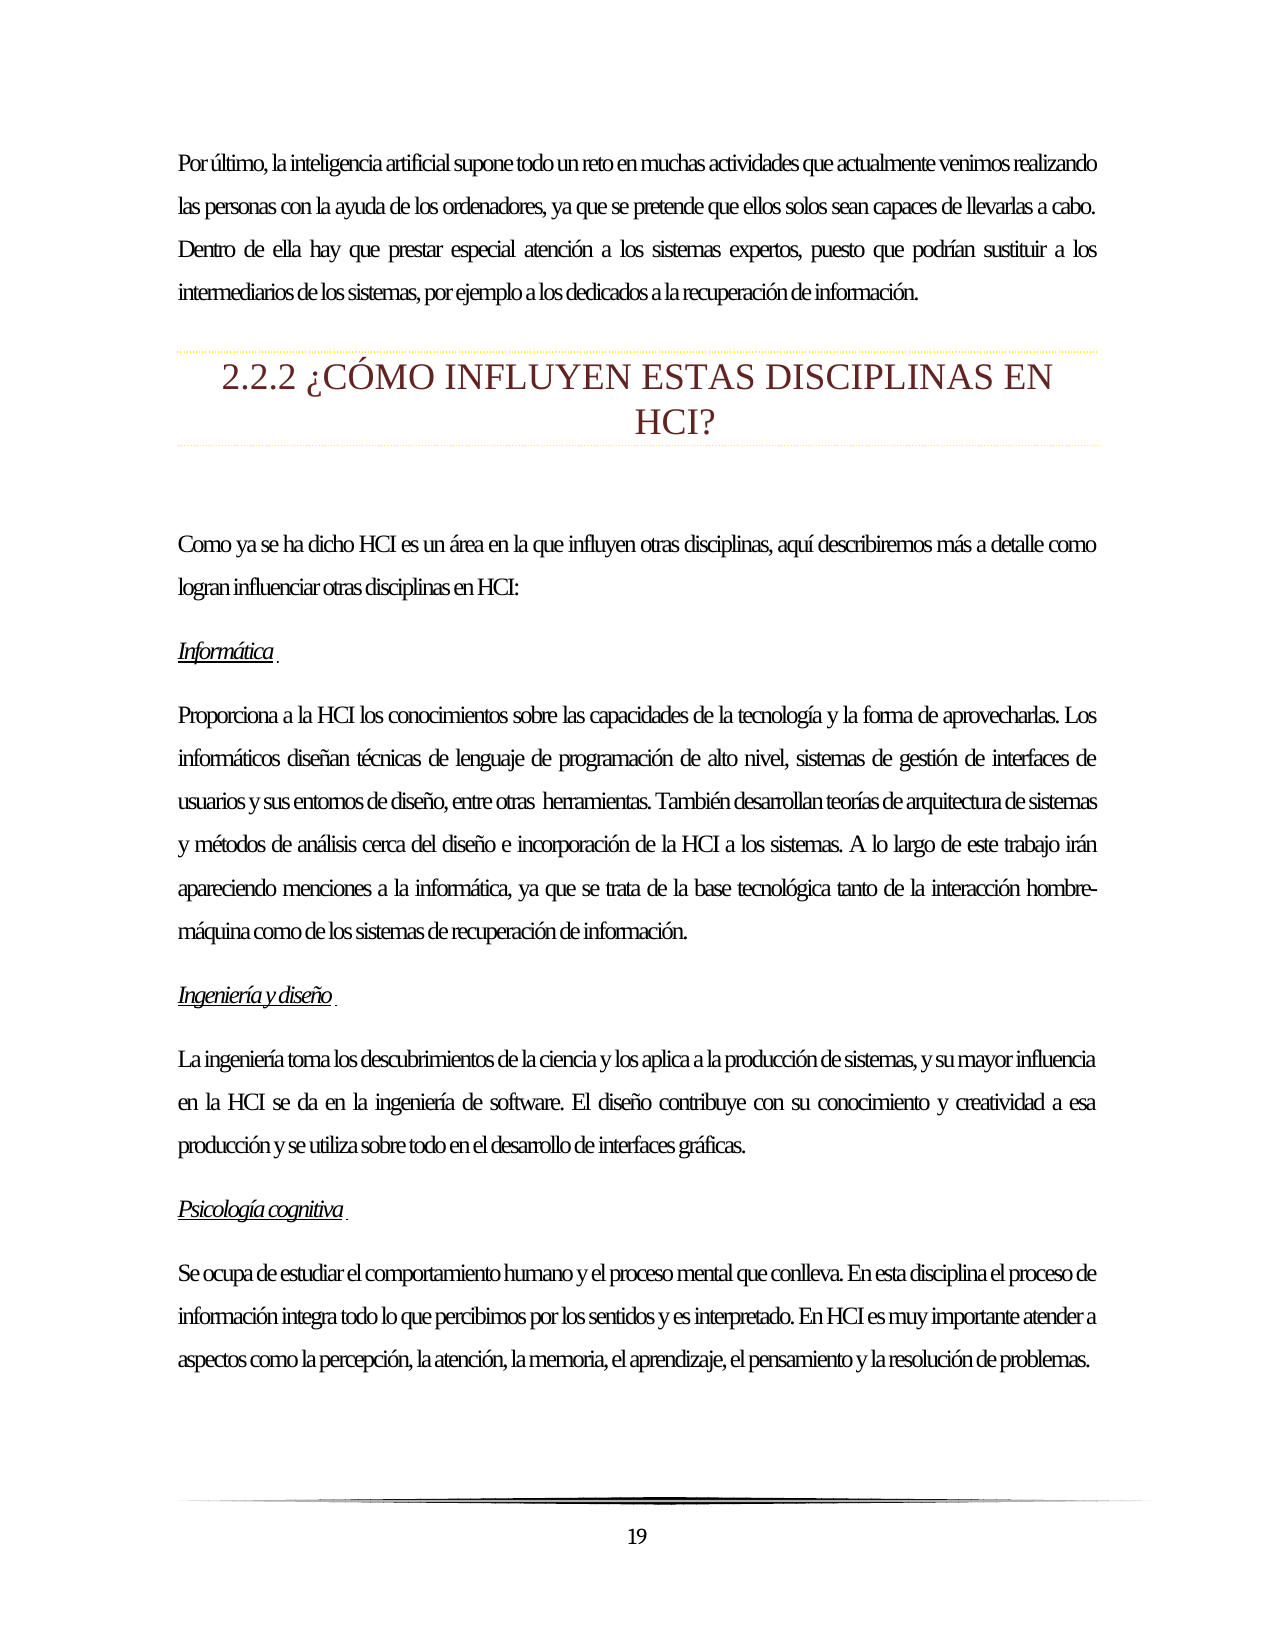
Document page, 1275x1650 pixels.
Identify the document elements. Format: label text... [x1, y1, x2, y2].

text Psicología cognitiva [177, 1194, 1098, 1223]
text Proporciona a la HCI los conocimientos sobre las capacidades de la tecnología y la forma de aprovecharlas. Los informáticos diseñan técnicas de lenguaje de programación de alto nivel, sistemas de gestión de interfaces de usuarios y sus entornos de diseño, entre otras herramientas. También desarrollan teorías de arquitectura de sistemas y métodos de análisis cerca del diseño e incorporación de la HCI a los sistemas. A lo largo de este trabajo irán apareciendo menciones a la informática, ya que se trata de la base tecnológica tanto de la interacción hombre-máquina como de los sistemas de recuperación de información. [177, 700, 1098, 944]
picture [177, 1497, 1153, 1505]
text Se ocupa de estudiar el comportamiento humano y el proceso mental que conlleva. En esta disciplina el proceso de información integra todo lo que percibimos por los sentidos y es interpretado. En HCI es muy importante atender a aspectos como la percepción, la atención, la memoria, el aprendizaje, el pensamiento y la resolución de problemas. [177, 1258, 1098, 1373]
text Por último, la inteligencia artificial supone todo un reto en muchas actividades que actualmente venimos realizando las personas con la ayuda de los ordenadores, ya que se pretende que ellos solos sean capaces de llevarlas a cabo. Dentro de ella hay que prestar especial atención a los sistemas expertos, puesto que podrían sustituir a los intermediarios de los sistemas, por ejemplo a los dedicados a la recuperación de información. [177, 148, 1098, 306]
text Informática [177, 636, 1098, 665]
text La ingeniería toma los descubrimientos de la ciencia y los aplica a la producción de sistemas, y su mayor influencia en la HCI se da en la ingeniería de software. El diseño contribuye con su conocimiento y creatividad a esa producción y se utiliza sobre todo en el desarrollo de interfaces gráficas. [177, 1044, 1098, 1159]
text Como ya se ha dicho HCI es un área en la que influyen otras disciplinas, aquí describiremos más a detalle como logran influenciar otras disciplinas en HCI: [177, 529, 1098, 601]
text Ingeniería y diseño [177, 980, 1098, 1008]
subtitle 2.2.2 ¿Cómo influyen estas disciplinas en HCI? [177, 351, 1098, 446]
